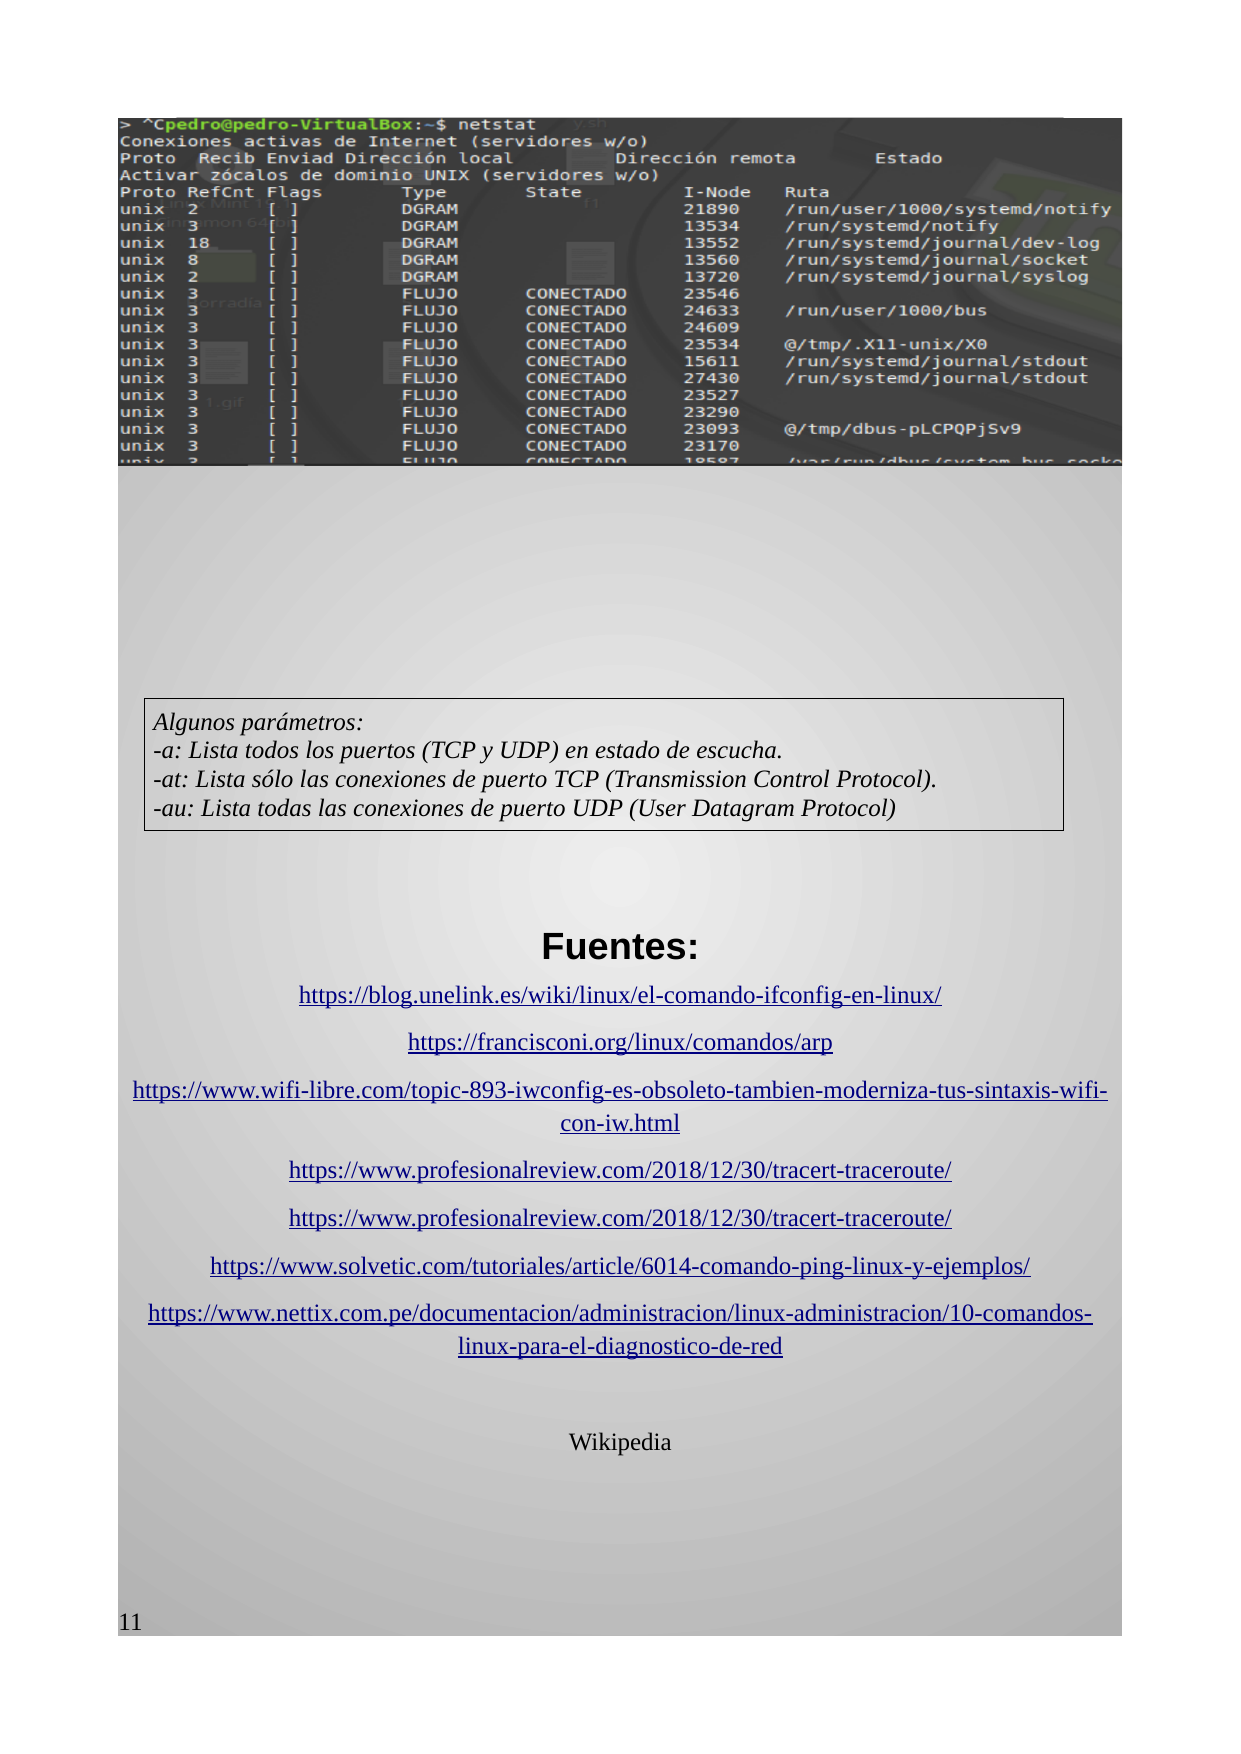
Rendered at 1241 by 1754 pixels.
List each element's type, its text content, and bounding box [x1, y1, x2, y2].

text https://www.profesionalreview.com/2018/12/30/tracert-traceroute/ [118, 1156, 1122, 1184]
text https://www.solvetic.com/tutoriales/article/6014-comando-ping-linux-y-ejemplos/ [118, 1251, 1122, 1279]
text https://blog.unelink.es/wiki/linux/el-comando-ifconfig-en-linux/ [118, 980, 1122, 1008]
text Algunos parámetros: [153, 707, 1054, 735]
text Wikipedia [118, 1427, 1122, 1455]
text https://francisconi.org/linux/comandos/arp [118, 1027, 1122, 1056]
text https://www.profesionalreview.com/2018/12/30/tracert-traceroute/ [118, 1203, 1122, 1232]
text -a: Lista todos los puertos (TCP y UDP) en estado de escucha. [153, 735, 1054, 764]
text https://www.wifi-libre.com/topic-893-iwconfig-es-obsoleto-tambien-moderniza-tus-sintaxis-wifi-con-iw.html [118, 1075, 1122, 1137]
text -at: Lista sólo las conexiones de puerto TCP (Transmission Control Protocol). [153, 764, 1054, 793]
picture [118, 118, 1123, 466]
text -au: Lista todas las conexiones de puerto UDP (User Datagram Protocol) [153, 793, 1054, 822]
subtitle Fuentes: [118, 923, 1122, 967]
text https://www.nettix.com.pe/documentacion/administracion/linux-administracion/10-comandos-linux-para-el-diagnostico-de-red [118, 1298, 1122, 1360]
